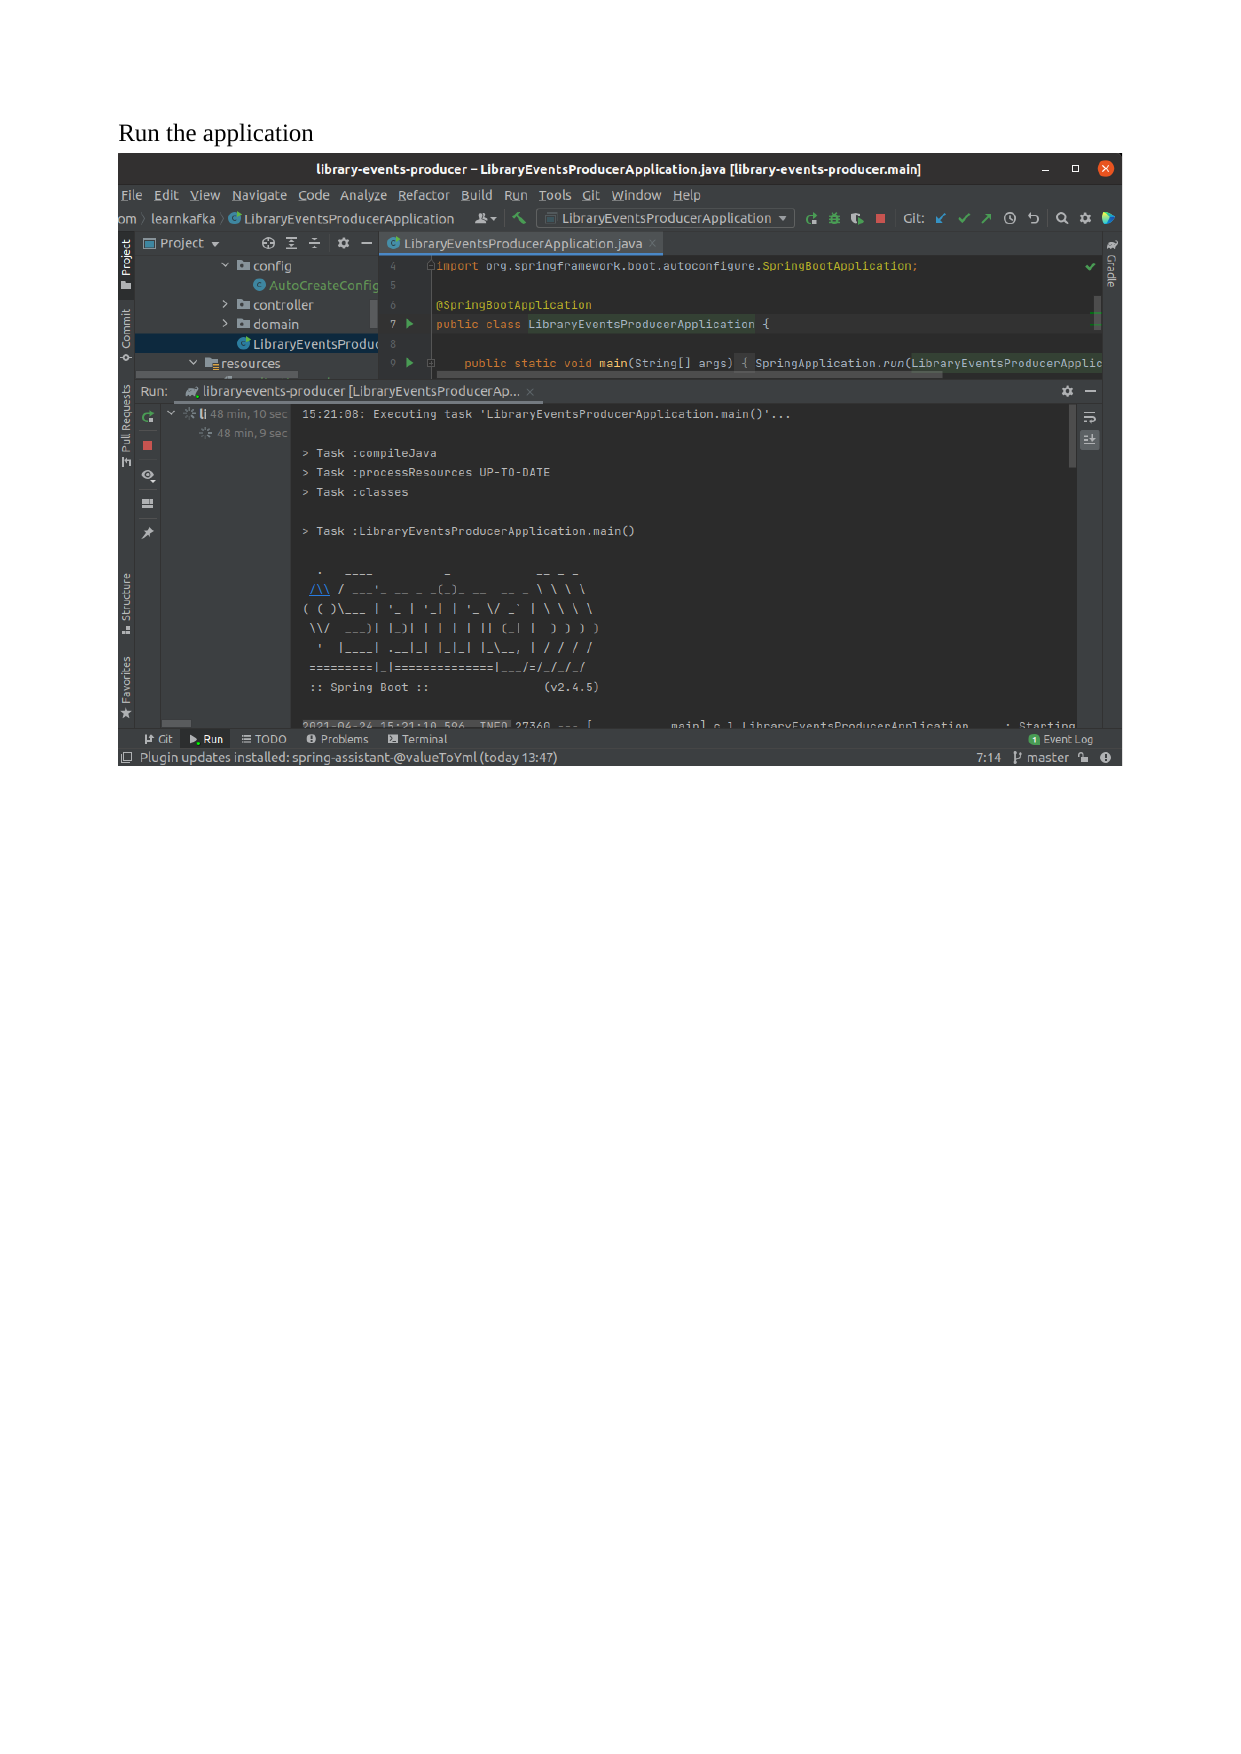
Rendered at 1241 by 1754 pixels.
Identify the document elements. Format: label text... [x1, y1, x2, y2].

picture [118, 153, 1123, 766]
text Run the application [118, 118, 1122, 147]
